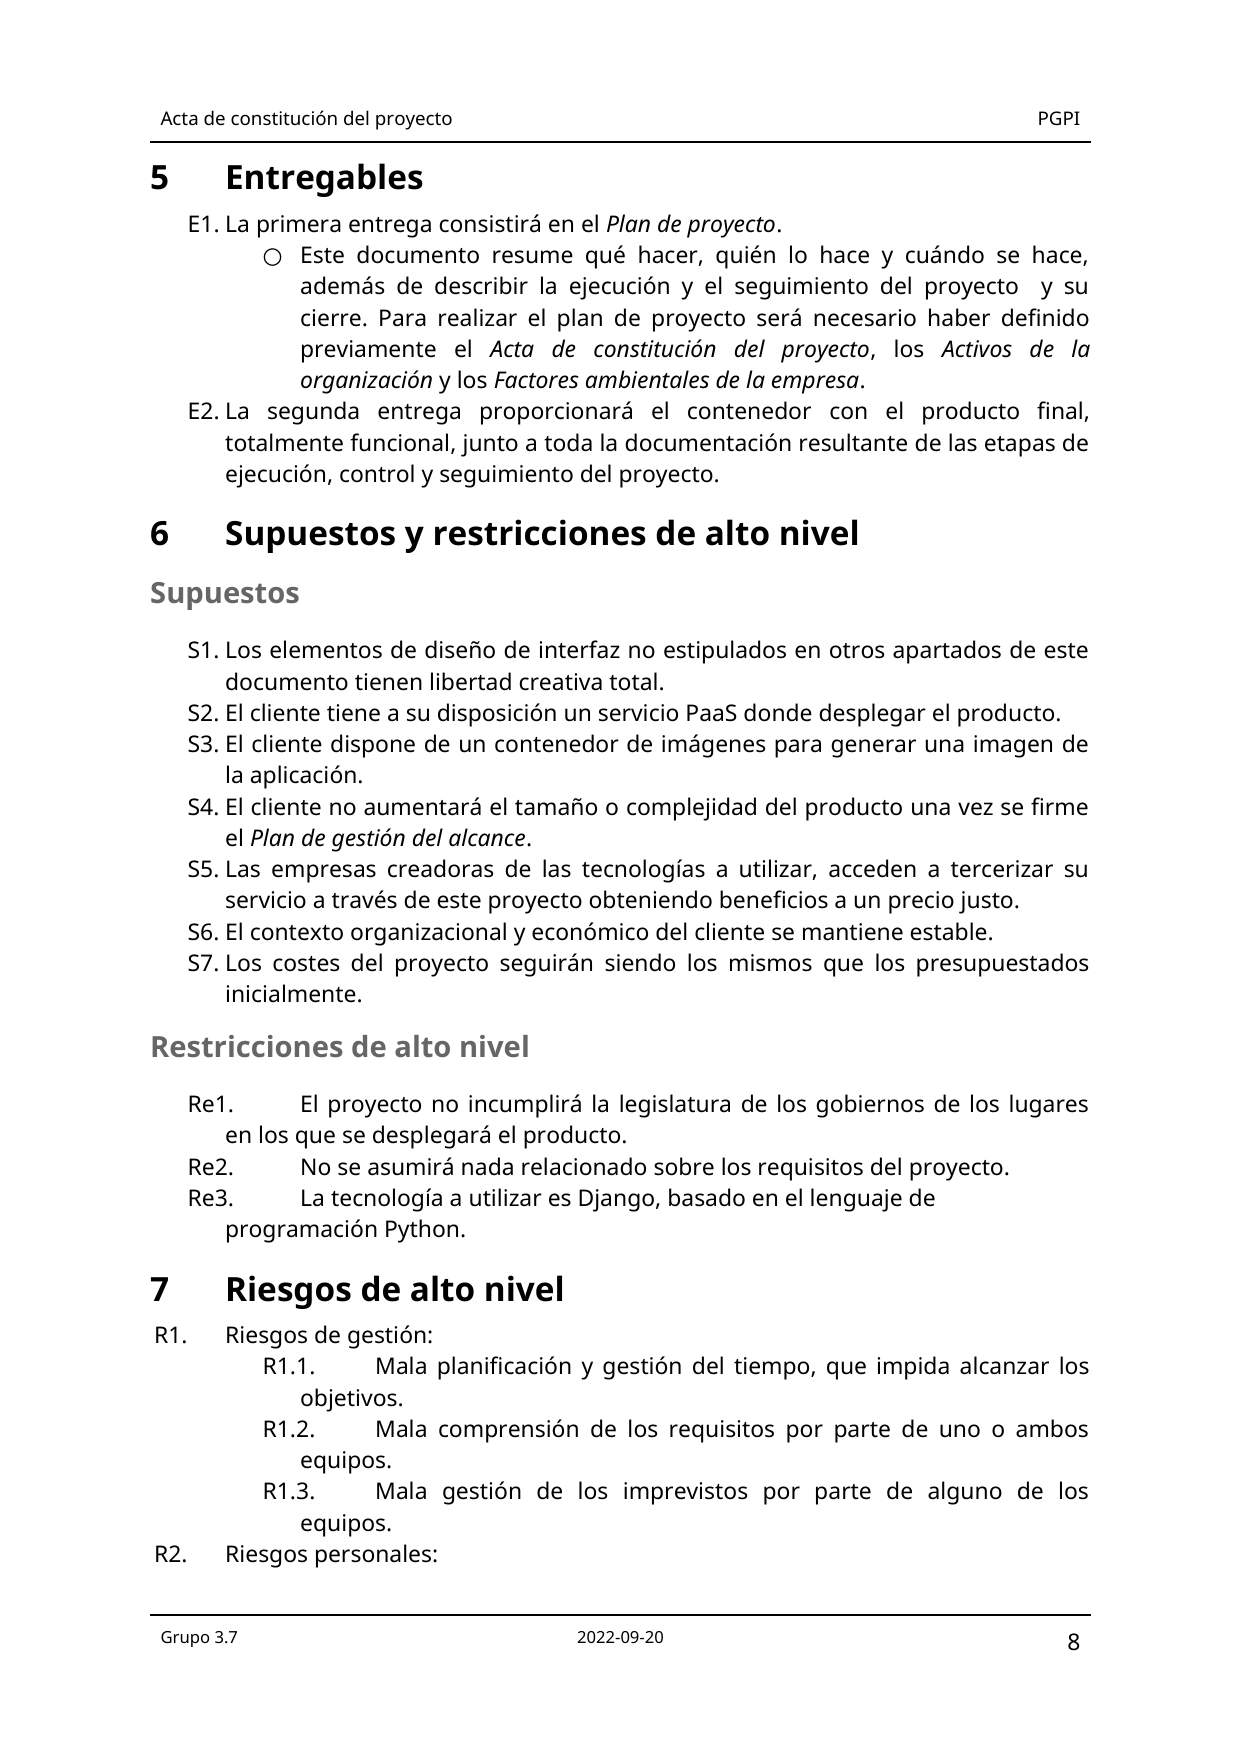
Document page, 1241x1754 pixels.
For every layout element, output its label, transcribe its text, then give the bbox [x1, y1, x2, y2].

list El cliente dispone de un contenedor de imágenes para generar una imagen de la aplicación. [187, 728, 1090, 791]
list Mala comprensión de los requisitos por parte de uno o ambos equipos. [262, 1413, 1090, 1475]
list El proyecto no incumplirá la legislatura de los gobiernos de los lugares en los que se desplegará el producto. [187, 1088, 1090, 1151]
list La tecnología a utilizar es Django, basado en el lenguaje de programación Python. [187, 1182, 1090, 1244]
subtitle 5 Entregables [150, 154, 1090, 199]
subtitle 7 Riesgos de alto nivel [150, 1265, 1090, 1311]
list No se asumirá nada relacionado sobre los requisitos del proyecto. [187, 1151, 1090, 1182]
subtitle Restricciones de alto nivel [150, 1026, 1090, 1066]
list El cliente tiene a su disposición un servicio PaaS donde desplegar el producto. [187, 697, 1090, 728]
list La primera entrega consistirá en el Plan de proyecto. [187, 208, 1090, 239]
list Las empresas creadoras de las tecnologías a utilizar, acceden a tercerizar su servicio a través de este proyecto obteniendo beneficios a un precio justo. [187, 853, 1090, 916]
list El cliente no aumentará el tamaño o complejidad del producto una vez se firme el Plan de gestión del alcance. [187, 791, 1090, 853]
list Riesgos personales: [187, 1538, 1090, 1569]
list Mala gestión de los imprevistos por parte de alguno de los equipos. [262, 1475, 1090, 1538]
list Este documento resume qué hacer, quién lo hace y cuándo se hace, además de describir la ejecución y el seguimiento del proyecto y su cierre. Para realizar el plan de proyecto será necesario haber definido previamente el Acta de constitución del proyecto, los Activos de la organización y los Factores ambientales de la empresa. [262, 239, 1090, 395]
list Riesgos de gestión: [187, 1319, 1090, 1350]
list Los costes del proyecto seguirán siendo los mismos que los presupuestados inicialmente. [187, 947, 1090, 1009]
list Los elementos de diseño de interfaz no estipulados en otros apartados de este documento tienen libertad creativa total. [187, 634, 1090, 697]
list La segunda entrega proporcionará el contenedor con el producto final, totalmente funcional, junto a toda la documentación resultante de las etapas de ejecución, control y seguimiento del proyecto. [187, 395, 1090, 489]
list Mala planificación y gestión del tiempo, que impida alcanzar los objetivos. [262, 1350, 1090, 1413]
subtitle 6 Supuestos y restricciones de alto nivel [150, 510, 1090, 555]
list El contexto organizacional y económico del cliente se mantiene estable. [187, 916, 1090, 947]
subtitle Supuestos [150, 572, 1090, 612]
